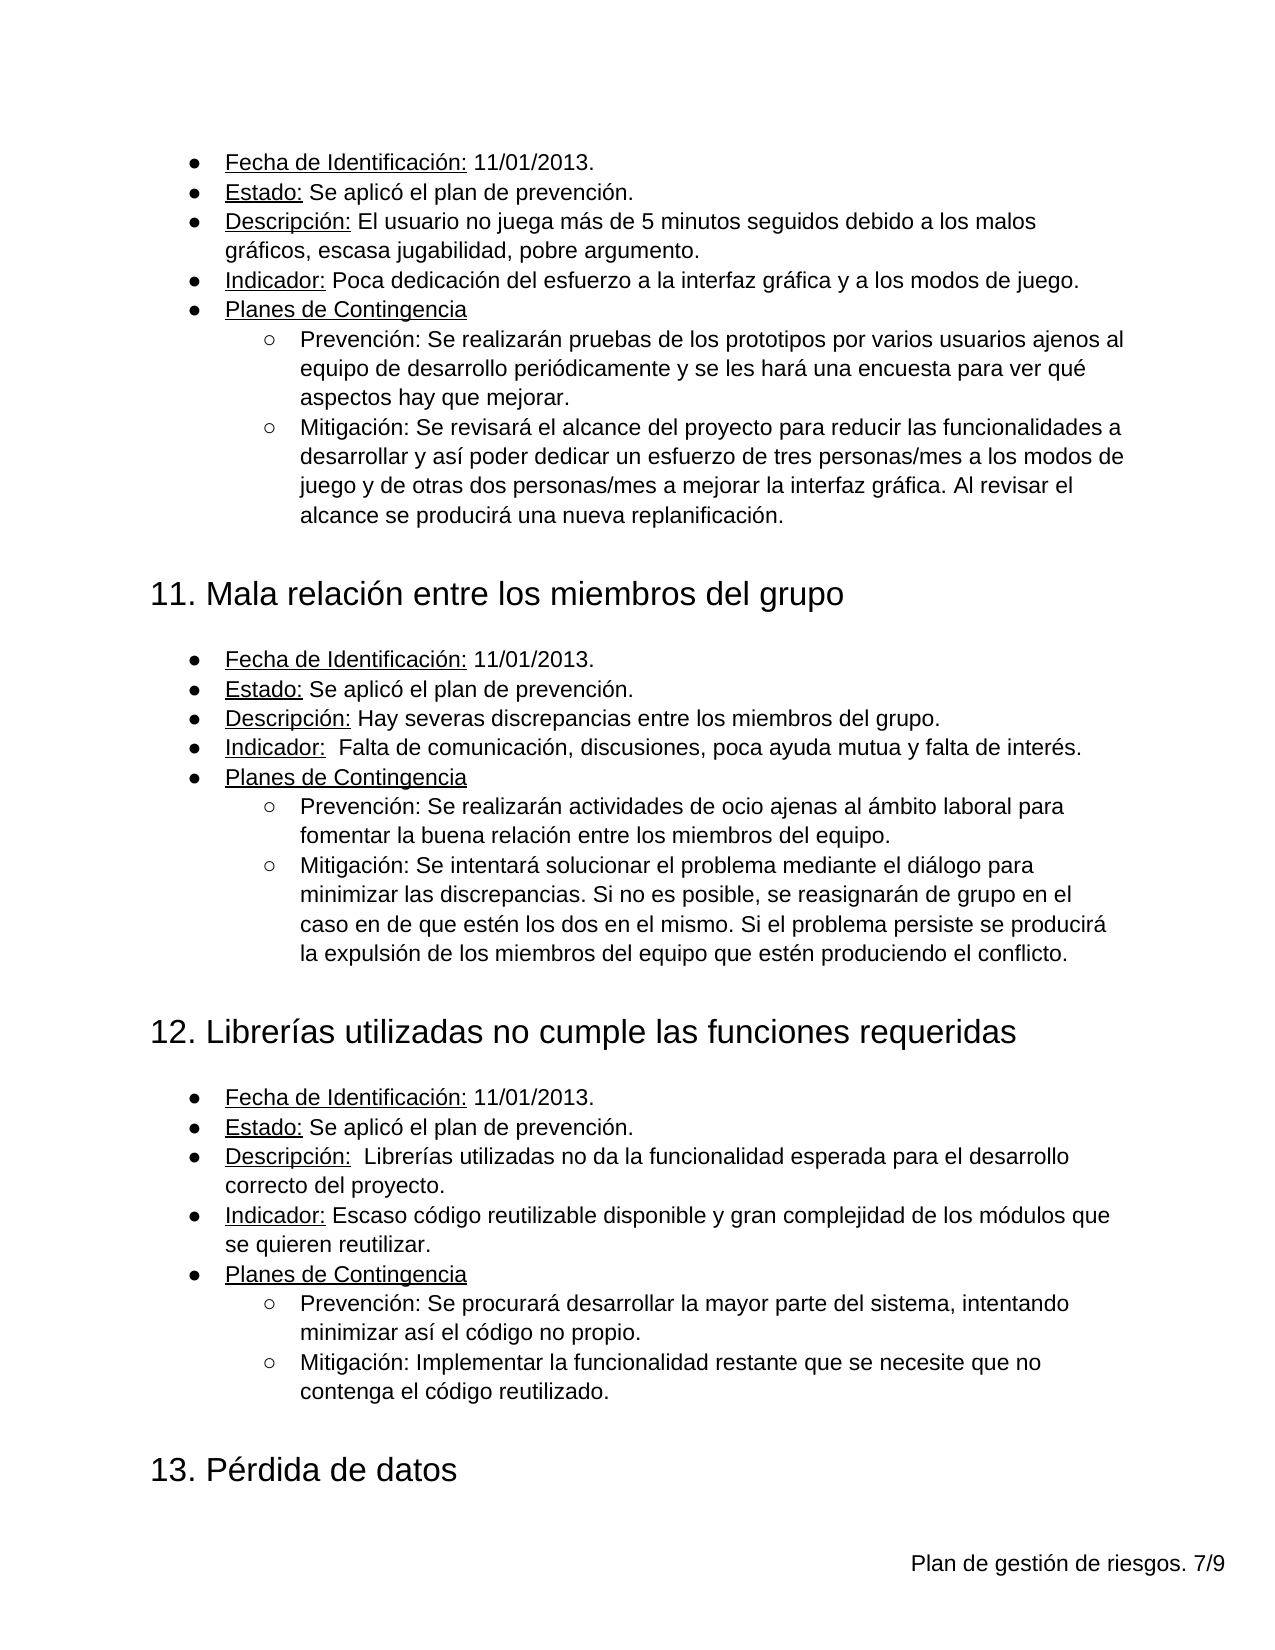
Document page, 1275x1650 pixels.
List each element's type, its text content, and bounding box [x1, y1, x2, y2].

list Descripción: Hay severas discrepancias entre los miembros del grupo. [187, 706, 1125, 731]
text 12. Librerías utilizadas no cumple las funciones requeridas [150, 1013, 1125, 1050]
list Mitigación: Se revisará el alcance del proyecto para reducir las funcionalidades a desarrollar y así poder dedicar un esfuerzo de tres personas/mes a los modos de juego y de otras dos personas/mes a mejorar la interfaz gráfica. Al revisar el alcance se producirá una nueva replanificación. [262, 414, 1125, 528]
list Estado: Se aplicó el plan de prevención. [187, 1114, 1125, 1140]
list Planes de Contingencia [187, 1261, 1125, 1287]
list Planes de Contingencia [187, 297, 1125, 322]
list Descripción: Librerías utilizadas no da la funcionalidad esperada para el desarrollo correcto del proyecto. [187, 1144, 1125, 1199]
list Fecha de Identificación: 11/01/2013. [187, 150, 1125, 176]
list Descripción: El usuario no juega más de 5 minutos seguidos debido a los malos gráficos, escasa jugabilidad, pobre argumento. [187, 209, 1125, 264]
text 13. Pérdida de datos [150, 1451, 1125, 1488]
list Prevención: Se realizarán pruebas de los prototipos por varios usuarios ajenos al equipo de desarrollo periódicamente y se les hará una encuesta para ver qué aspectos hay que mejorar. [262, 326, 1125, 411]
list Indicador: Poca dedicación del esfuerzo a la interfaz gráfica y a los modos de juego. [187, 267, 1125, 293]
list Mitigación: Se intentará solucionar el problema mediante el diálogo para minimizar las discrepancias. Si no es posible, se reasignarán de grupo en el caso en de que estén los dos en el mismo. Si el problema persiste se producirá la expulsión de los miembros del equipo que estén produciendo el conflicto. [262, 852, 1125, 966]
list Fecha de Identificación: 11/01/2013. [187, 1085, 1125, 1111]
list Estado: Se aplicó el plan de prevención. [187, 676, 1125, 702]
list Fecha de Identificación: 11/01/2013. [187, 647, 1125, 672]
list Prevención: Se procurará desarrollar la mayor parte del sistema, intentando minimizar así el código no propio. [262, 1291, 1125, 1346]
text 11. Mala relación entre los miembros del grupo [150, 575, 1125, 612]
list Indicador: Escaso código reutilizable disponible y gran complejidad de los módulos que se quieren reutilizar. [187, 1202, 1125, 1257]
list Prevención: Se realizarán actividades de ocio ajenas al ámbito laboral para fomentar la buena relación entre los miembros del equipo. [262, 794, 1125, 849]
list Indicador: Falta de comunicación, discusiones, poca ayuda mutua y falta de interés. [187, 735, 1125, 761]
list Estado: Se aplicó el plan de prevención. [187, 179, 1125, 205]
list Mitigación: Implementar la funcionalidad restante que se necesite que no contenga el código reutilizado. [262, 1349, 1125, 1404]
list Planes de Contingencia [187, 764, 1125, 790]
